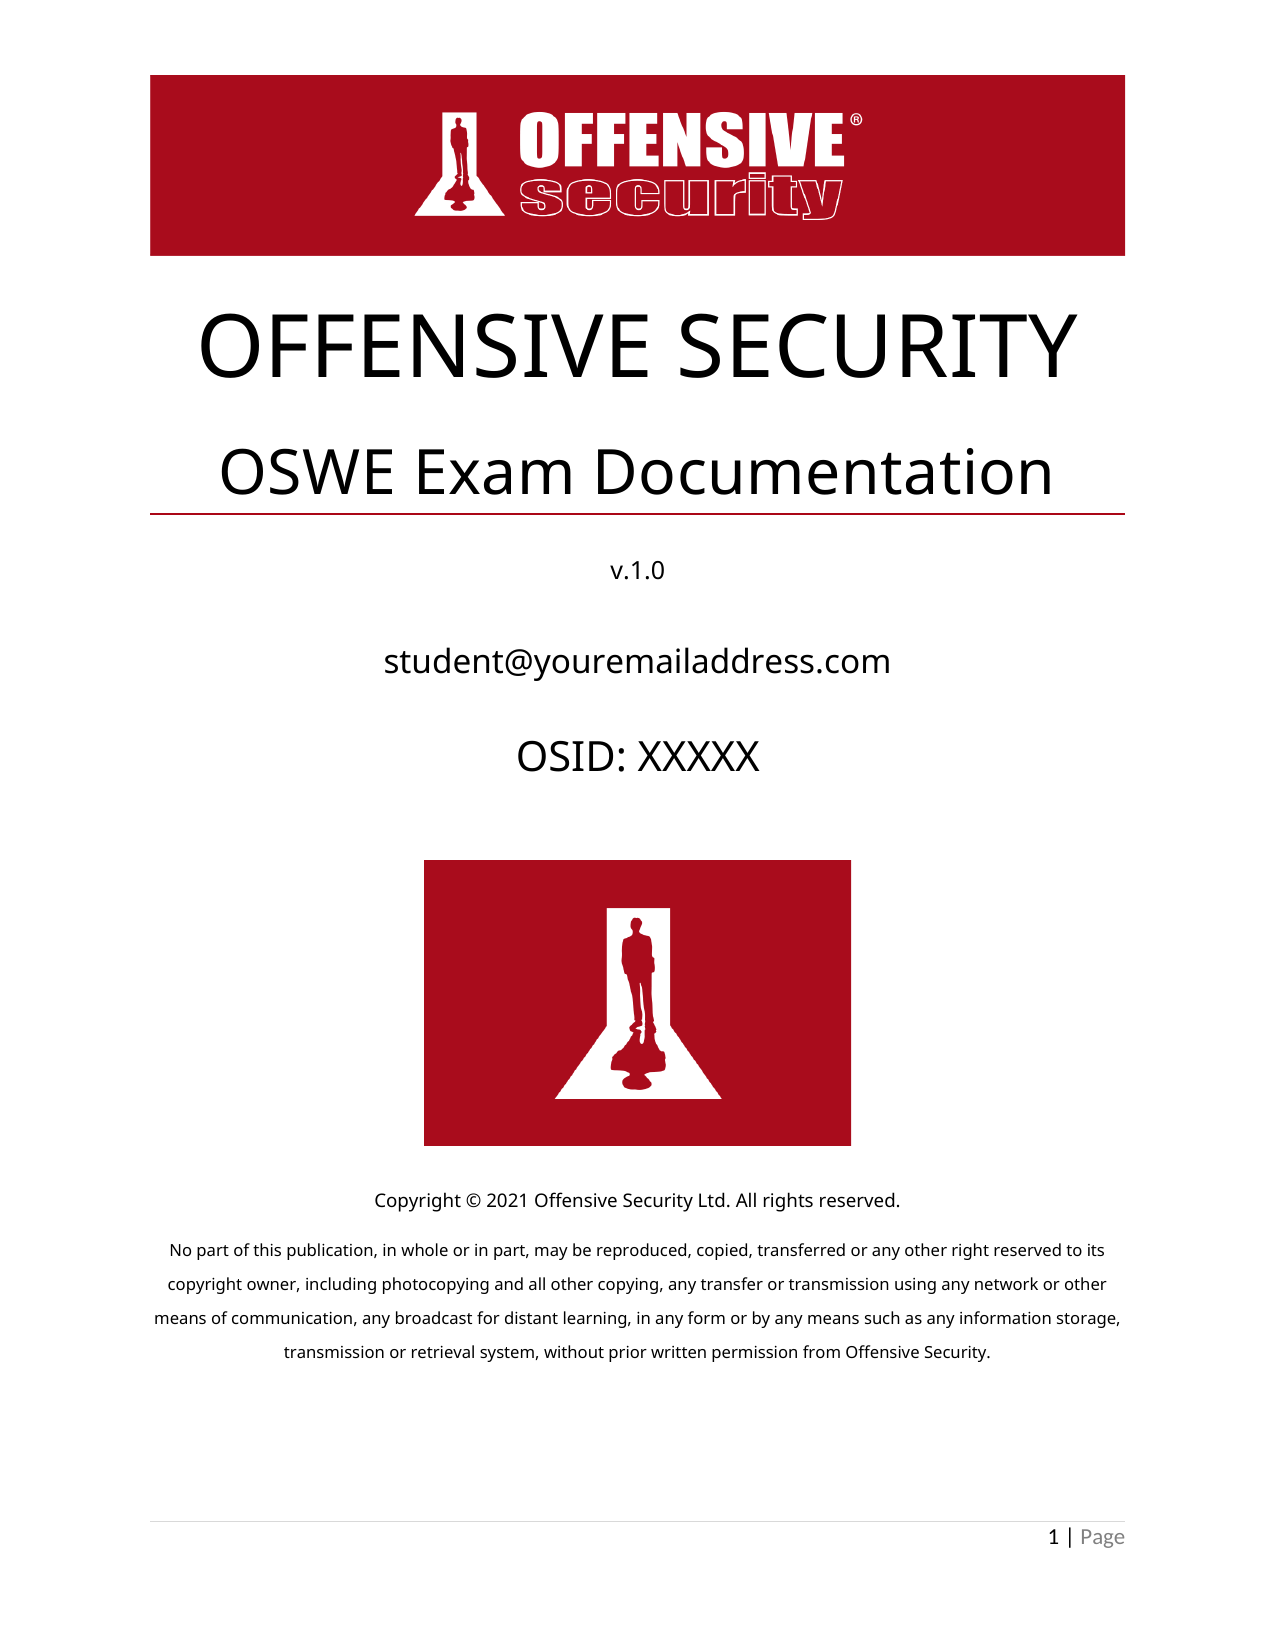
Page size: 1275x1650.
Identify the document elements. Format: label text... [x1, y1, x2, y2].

picture [150, 75, 1125, 256]
picture [424, 860, 852, 1146]
text Copyright © 2021 Offensive Security Ltd. All rights reserved. [150, 1187, 1125, 1213]
title OSWE Exam Documentation [150, 427, 1125, 513]
title OFFENSIVE SECURITY [150, 301, 1125, 396]
text OSID: XXXXX [150, 726, 1125, 783]
text v.1.0 [150, 552, 1125, 586]
text student@youremailaddress.com [150, 637, 1125, 683]
text No part of this publication, in whole or in part, may be reproduced, copied, transferred or any other right reserved to its copyright owner, including photocopying and all other copying, any transfer or transmission using any network or other means of communication, any broadcast for distant learning, in any form or by any means such as any information storage, transmission or retrieval system, without prior written permission from Offensive Security. [150, 1238, 1125, 1363]
